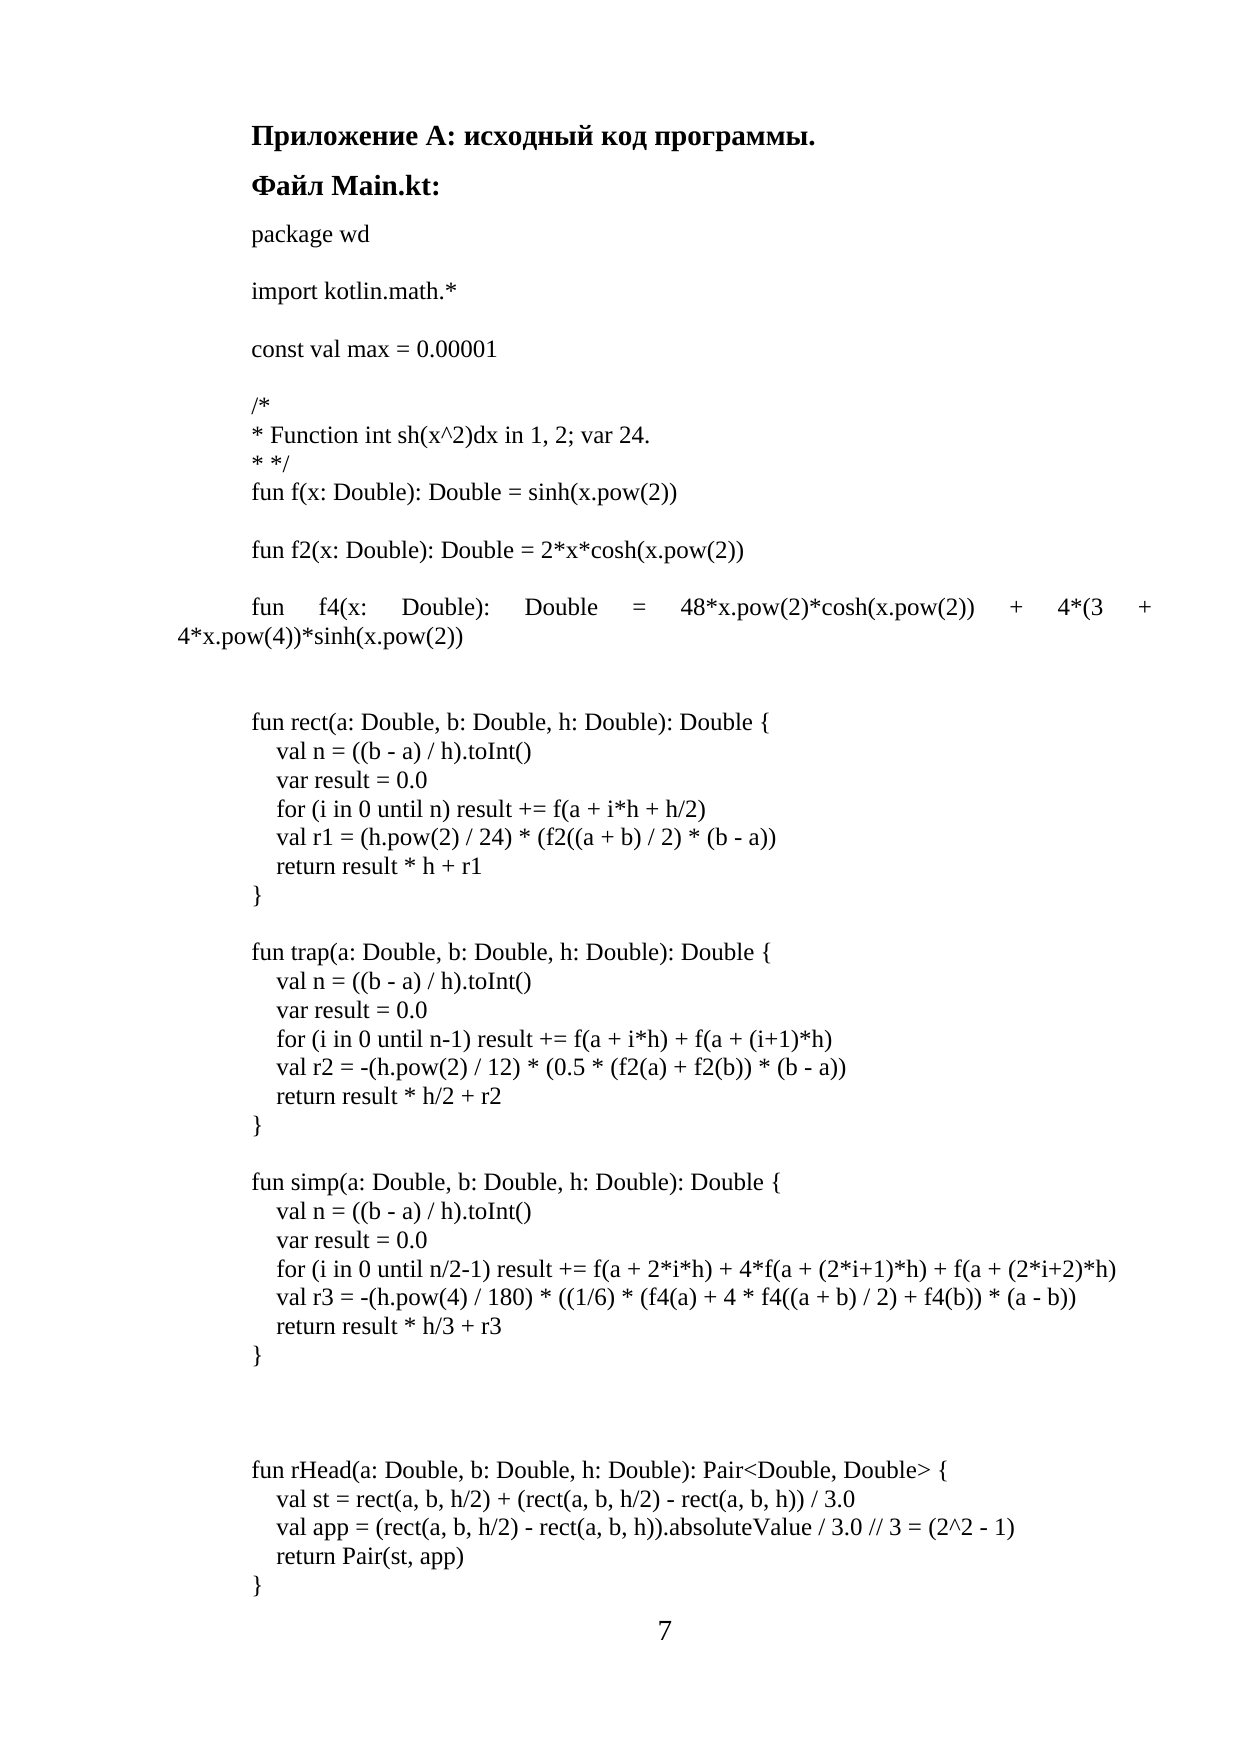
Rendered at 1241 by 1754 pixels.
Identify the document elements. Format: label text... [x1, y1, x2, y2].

text import kotlin.math.* [177, 276, 1152, 305]
text fun f4(x: Double): Double = 48*x.pow(2)*cosh(x.pow(2)) + 4*(3 + 4*x.pow(4))*sinh(x.pow(2)) [177, 592, 1152, 650]
text return result * h/2 + r2 [177, 1081, 1152, 1110]
text fun simp(a: Double, b: Double, h: Double): Double { [177, 1167, 1152, 1196]
text } [177, 1570, 1152, 1599]
text for (i in 0 until n) result += f(a + i*h + h/2) [177, 794, 1152, 822]
text val app = (rect(a, b, h/2) - rect(a, b, h)).absoluteValue / 3.0 // 3 = (2^2 - 1) [177, 1512, 1152, 1541]
text val n = ((b - a) / h).toInt() [177, 736, 1152, 765]
text var result = 0.0 [177, 765, 1152, 794]
text /* [177, 391, 1152, 420]
text fun rect(a: Double, b: Double, h: Double): Double { [177, 707, 1152, 736]
text val n = ((b - a) / h).toInt() [177, 966, 1152, 995]
text Приложение А: исходный код программы. [177, 118, 1152, 152]
text const val max = 0.00001 [177, 334, 1152, 362]
text for (i in 0 until n/2-1) result += f(a + 2*i*h) + 4*f(a + (2*i+1)*h) + f(a + (2*i+2)*h) [177, 1254, 1152, 1282]
text val r2 = -(h.pow(2) / 12) * (0.5 * (f2(a) + f2(b)) * (b - a)) [177, 1052, 1152, 1081]
text fun f2(x: Double): Double = 2*x*cosh(x.pow(2)) [177, 535, 1152, 564]
text return result * h/3 + r3 [177, 1311, 1152, 1340]
text * Function int sh(x^2)dx in 1, 2; var 24. [177, 420, 1152, 449]
text return result * h + r1 [177, 851, 1152, 880]
text return Pair(st, app) [177, 1541, 1152, 1570]
text var result = 0.0 [177, 995, 1152, 1024]
text } [177, 1110, 1152, 1139]
text val r3 = -(h.pow(4) / 180) * ((1/6) * (f4(a) + 4 * f4((a + b) / 2) + f4(b)) * (a - b)) [177, 1282, 1152, 1311]
text * */ [177, 449, 1152, 477]
text } [177, 1340, 1152, 1369]
text } [177, 880, 1152, 909]
text package wd [177, 219, 1152, 247]
text val n = ((b - a) / h).toInt() [177, 1196, 1152, 1225]
text Файл Main.kt: [177, 168, 1152, 202]
text fun f(x: Double): Double = sinh(x.pow(2)) [177, 477, 1152, 506]
text var result = 0.0 [177, 1225, 1152, 1254]
text for (i in 0 until n-1) result += f(a + i*h) + f(a + (i+1)*h) [177, 1024, 1152, 1052]
text fun trap(a: Double, b: Double, h: Double): Double { [177, 937, 1152, 966]
text fun rHead(a: Double, b: Double, h: Double): Pair<Double, Double> { [177, 1455, 1152, 1484]
text val r1 = (h.pow(2) / 24) * (f2((a + b) / 2) * (b - a)) [177, 822, 1152, 851]
text val st = rect(a, b, h/2) + (rect(a, b, h/2) - rect(a, b, h)) / 3.0 [177, 1484, 1152, 1512]
